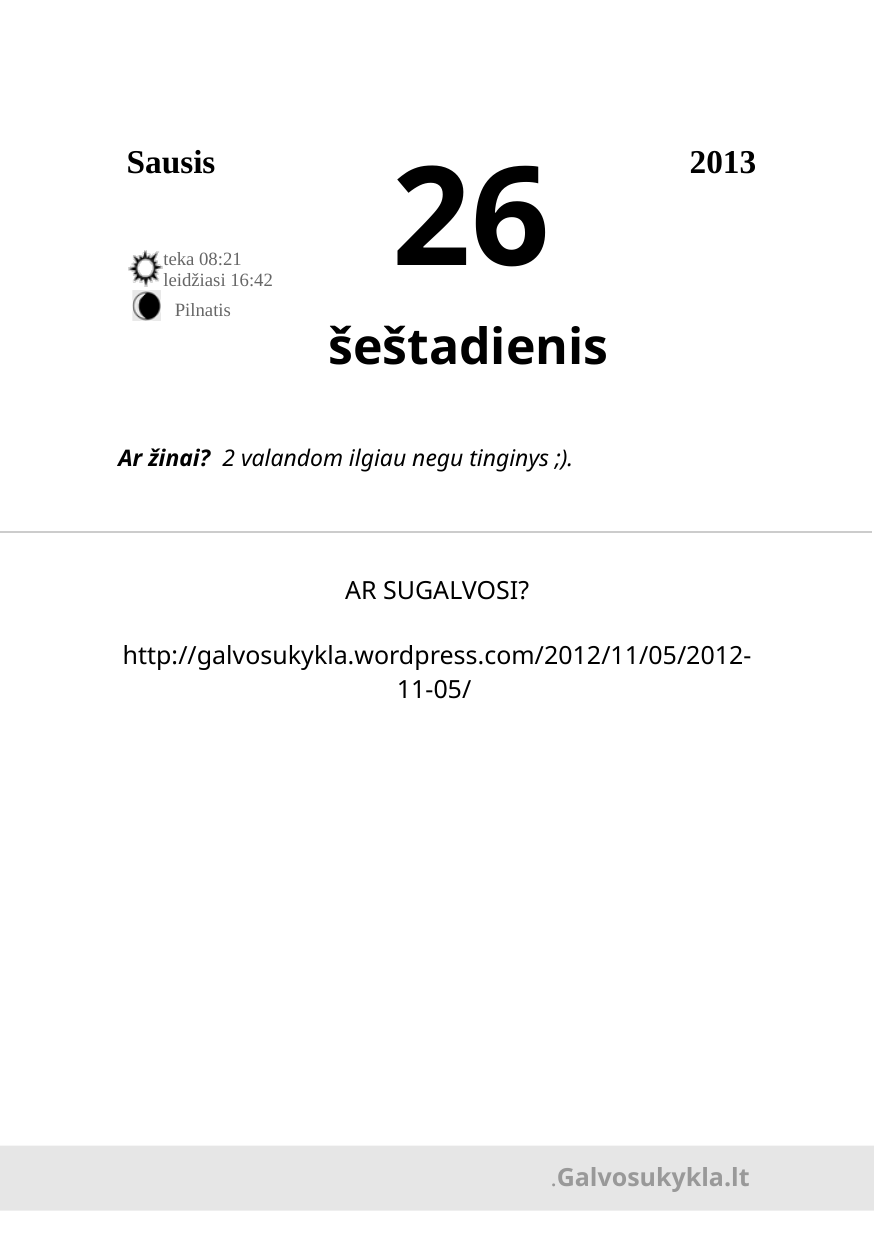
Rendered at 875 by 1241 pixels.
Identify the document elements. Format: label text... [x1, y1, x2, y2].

table_header Sausis teka 08:21 leidžiasi 16:42 [118, 118, 298, 287]
text http://galvosukykla.wordpress.com/2012/11/05/2012-11-05/ [118, 638, 756, 706]
table_header Pilnatis [118, 288, 298, 379]
text Ar žinai? 2 valandom ilgiau negu tinginys ;). [118, 442, 756, 473]
table_header 26 šeštadienis [299, 118, 638, 379]
text AR SUGALVOSI? [118, 573, 756, 607]
table_header 2013 [638, 118, 756, 379]
